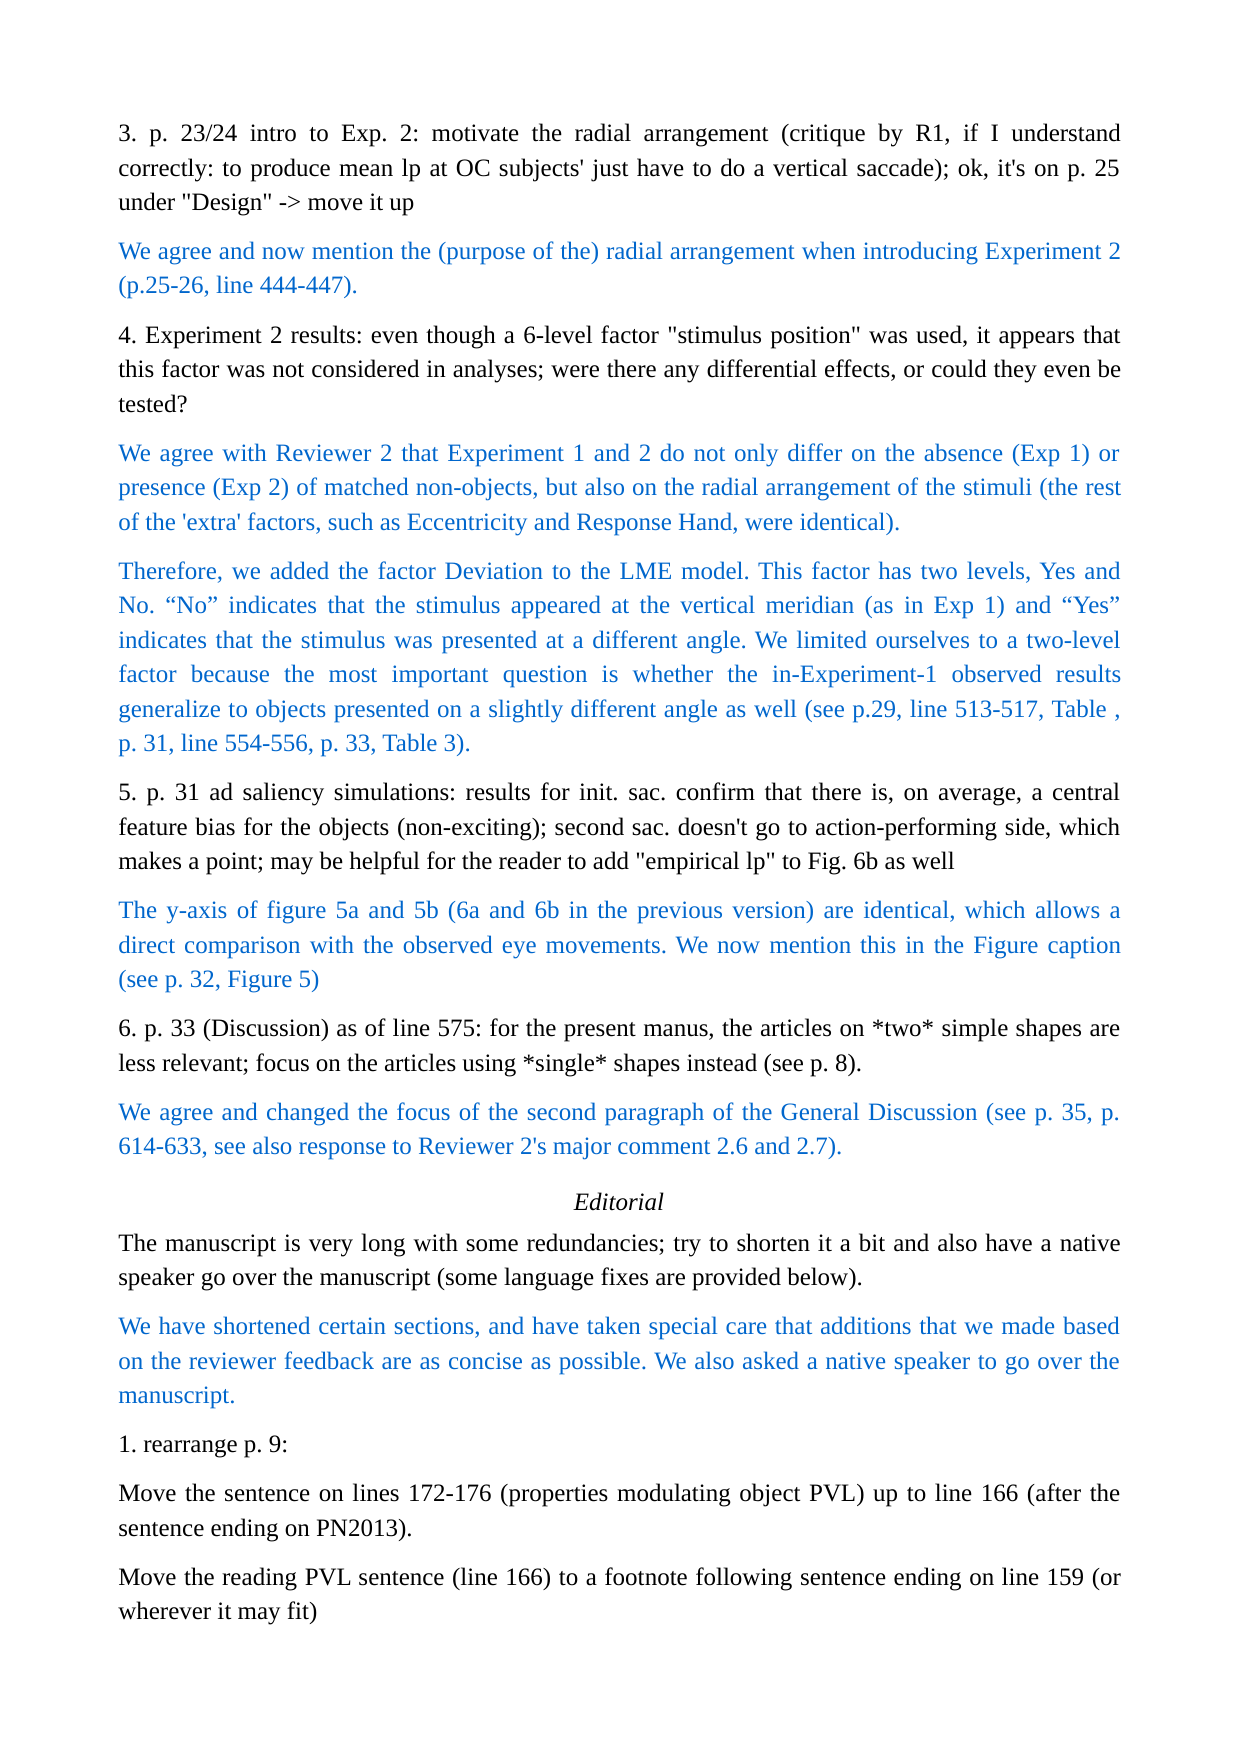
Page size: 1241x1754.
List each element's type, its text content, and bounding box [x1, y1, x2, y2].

subtitle Editorial [118, 1187, 1122, 1215]
text We agree and now mention the (purpose of the) radial arrangement when introducing Experiment 2 (p.25-26, line 444-447). [118, 236, 1122, 299]
text Move the reading PVL sentence (line 166) to a footnote following sentence ending on line 159 (or wherever it may fit) [118, 1562, 1122, 1625]
text We have shortened certain sections, and have taken special care that additions that we made based on the reviewer feedback are as concise as possible. We also asked a native speaker to go over the manuscript. [118, 1311, 1122, 1409]
text Move the sentence on lines 172-176 (properties modulating object PVL) up to line 166 (after the sentence ending on PN2013). [118, 1478, 1122, 1542]
text We agree with Reviewer 2 that Experiment 1 and 2 do not only differ on the absence (Exp 1) or presence (Exp 2) of matched non-objects, but also on the radial arrangement of the stimuli (the rest of the 'extra' factors, such as Eccentricity and Response Hand, were identical). [118, 438, 1122, 535]
text 5. p. 31 ad saliency simulations: results for init. sac. confirm that there is, on average, a central feature bias for the objects (non-exciting); second sac. doesn't go to action-performing side, which makes a point; may be helpful for the reader to add "empirical lp" to Fig. 6b as well [118, 777, 1122, 875]
text We agree and changed the focus of the second paragraph of the General Discussion (see p. 35, p. 614-633, see also response to Reviewer 2's major comment 2.6 and 2.7). [118, 1097, 1122, 1160]
text Therefore, we added the factor Deviation to the LME model. This factor has two levels, Yes and No. “No” indicates that the stimulus appeared at the vertical meridian (as in Exp 1) and “Yes” indicates that the stimulus was presented at a different angle. We limited ourselves to a two-level factor because the most important question is whether the in-Experiment-1 observed results generalize to objects presented on a slightly different angle as well (see p.29, line 513-517, Table , p. 31, line 554-556, p. 33, Table 3). [118, 556, 1122, 757]
text The y-axis of figure 5a and 5b (6a and 6b in the previous version) are identical, which allows a direct comparison with the observed eye movements. We now mention this in the Figure caption (see p. 32, Figure 5) [118, 895, 1122, 993]
text 3. p. 23/24 intro to Exp. 2: motivate the radial arrangement (critique by R1, if I understand correctly: to produce mean lp at OC subjects' just have to do a vertical saccade); ok, it's on p. 25 under "Design" -> move it up [118, 118, 1122, 216]
text 6. p. 33 (Discussion) as of line 575: for the present manus, the articles on *two* simple shapes are less relevant; focus on the articles using *single* shapes instead (see p. 8). [118, 1013, 1122, 1076]
text The manuscript is very long with some redundancies; try to shorten it a bit and also have a native speaker go over the manuscript (some language fixes are provided below). [118, 1228, 1122, 1291]
text 1. rearrange p. 9: [118, 1429, 1122, 1458]
text 4. Experiment 2 results: even though a 6-level factor "stimulus position" was used, it appears that this factor was not considered in analyses; were there any differential effects, or could they even be tested? [118, 320, 1122, 417]
